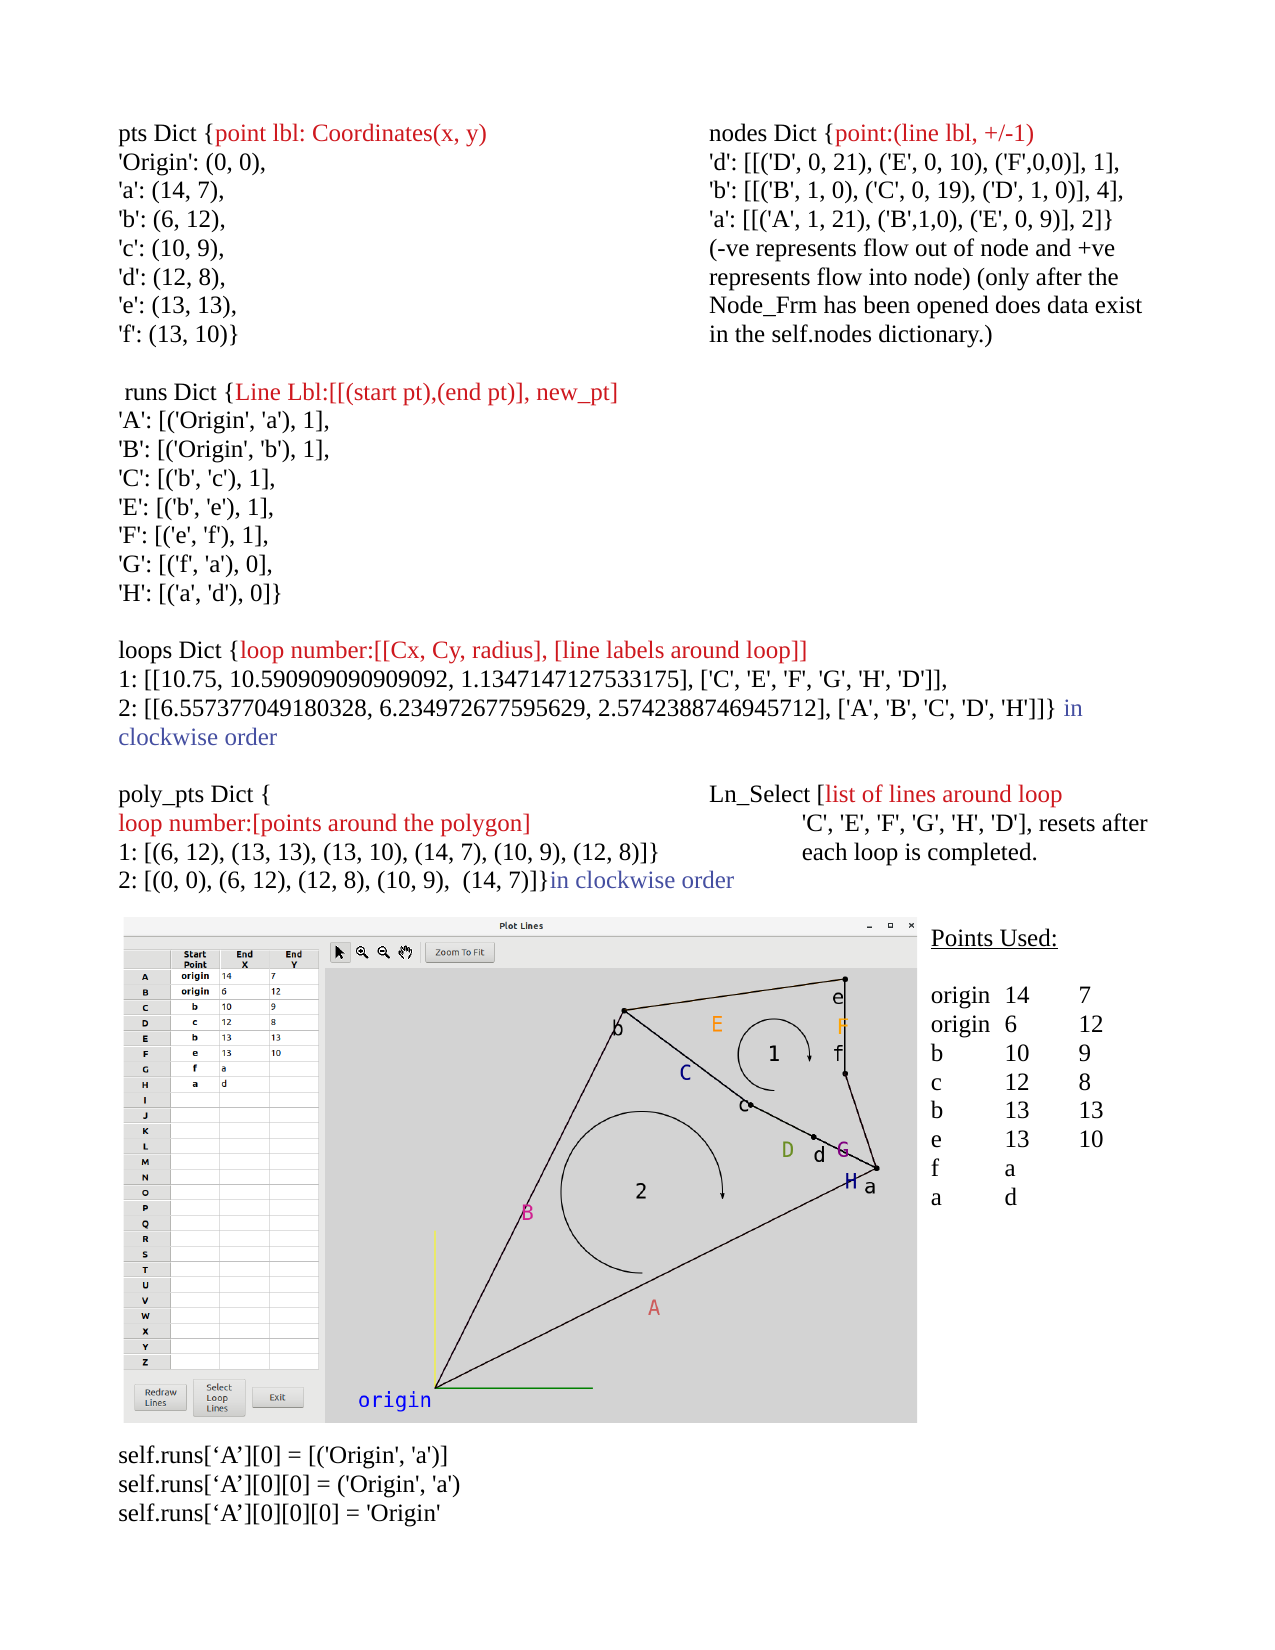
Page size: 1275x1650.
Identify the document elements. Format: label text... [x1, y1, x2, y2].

text a d [918, 1182, 1157, 1211]
text 'C': [('b', 'c'), 1], [118, 463, 1157, 492]
text self.runs[‘A’][0] = [('Origin', 'a')] [118, 1441, 1157, 1469]
text 1: [[10.75, 10.590909090909092, 1.1347147127533175], ['C', 'E', 'F', 'G', 'H', 'D']], [118, 664, 1157, 693]
text 'F': [('e', 'f'), 1], [118, 521, 1157, 549]
text 1: [(6, 12), (13, 13), (13, 10), (14, 7), (10, 9), (12, 8)]} each loop is completed. [118, 837, 1157, 866]
text 'c': (10, 9), (-ve represents flow out of node and +ve [118, 233, 1157, 262]
text Points Used: [918, 923, 1157, 952]
text 'G': [('f', 'a'), 0], [118, 549, 1157, 578]
text [118, 1038, 123, 1067]
text 2: [(0, 0), (6, 12), (12, 8), (10, 9), (14, 7)]}in clockwise order [118, 866, 1157, 894]
text 'A': [('Origin', 'a'), 1], [118, 406, 1157, 434]
text e 13 10 [918, 1124, 1157, 1153]
text runs Dict {Line Lbl:[[(start pt),(end pt)], new_pt] [118, 377, 1157, 406]
picture [123, 917, 918, 1423]
text [118, 1153, 123, 1182]
text 'a': (14, 7), 'b': [[('B', 1, 0), ('C', 0, 19), ('D', 1, 0)], 4], [118, 176, 1157, 204]
text f a [918, 1153, 1157, 1182]
text b 13 13 [918, 1096, 1157, 1124]
text [118, 1067, 123, 1096]
text pts Dict {point lbl: Coordinates(x, y) nodes Dict {point:(line lbl, +/-1) [118, 118, 1157, 147]
text 'd': (12, 8), represents flow into node) (only after the [118, 262, 1157, 291]
text origin 14 7 [918, 981, 1157, 1009]
text [118, 1182, 123, 1211]
text 'e': (13, 13), Node_Frm has been opened does data exist [118, 291, 1157, 319]
text poly_pts Dict { Ln_Select [list of lines around loop [118, 779, 1157, 808]
text 'b': (6, 12), 'a': [[('A', 1, 21), ('B',1,0), ('E', 0, 9)], 2]} [118, 204, 1157, 233]
text origin 6 12 [918, 1009, 1157, 1038]
text self.runs[‘A’][0][0] = ('Origin', 'a') [118, 1469, 1157, 1498]
text loop number:[points around the polygon] 'C', 'E', 'F', 'G', 'H', 'D'], resets after [118, 808, 1157, 837]
text 'Origin': (0, 0), 'd': [[('D', 0, 21), ('E', 0, 10), ('F',0,0)], 1], [118, 147, 1157, 176]
text [118, 1096, 123, 1124]
text 'E': [('b', 'e'), 1], [118, 492, 1157, 521]
text [118, 1124, 123, 1153]
text c 12 8 [918, 1067, 1157, 1096]
text 'f': (13, 10)} in the self.nodes dictionary.) [118, 319, 1157, 348]
text self.runs[‘A’][0][0][0] = 'Origin' [118, 1498, 1157, 1527]
text 2: [[6.557377049180328, 6.234972677595629, 2.5742388746945712], ['A', 'B', 'C', 'D', 'H']]} in clockwise order [118, 693, 1157, 751]
text 'B': [('Origin', 'b'), 1], [118, 434, 1157, 463]
text b 10 9 [918, 1038, 1157, 1067]
text 'H': [('a', 'd'), 0]} [118, 578, 1157, 607]
text loops Dict {loop number:[[Cx, Cy, radius], [line labels around loop]] [118, 636, 1157, 664]
